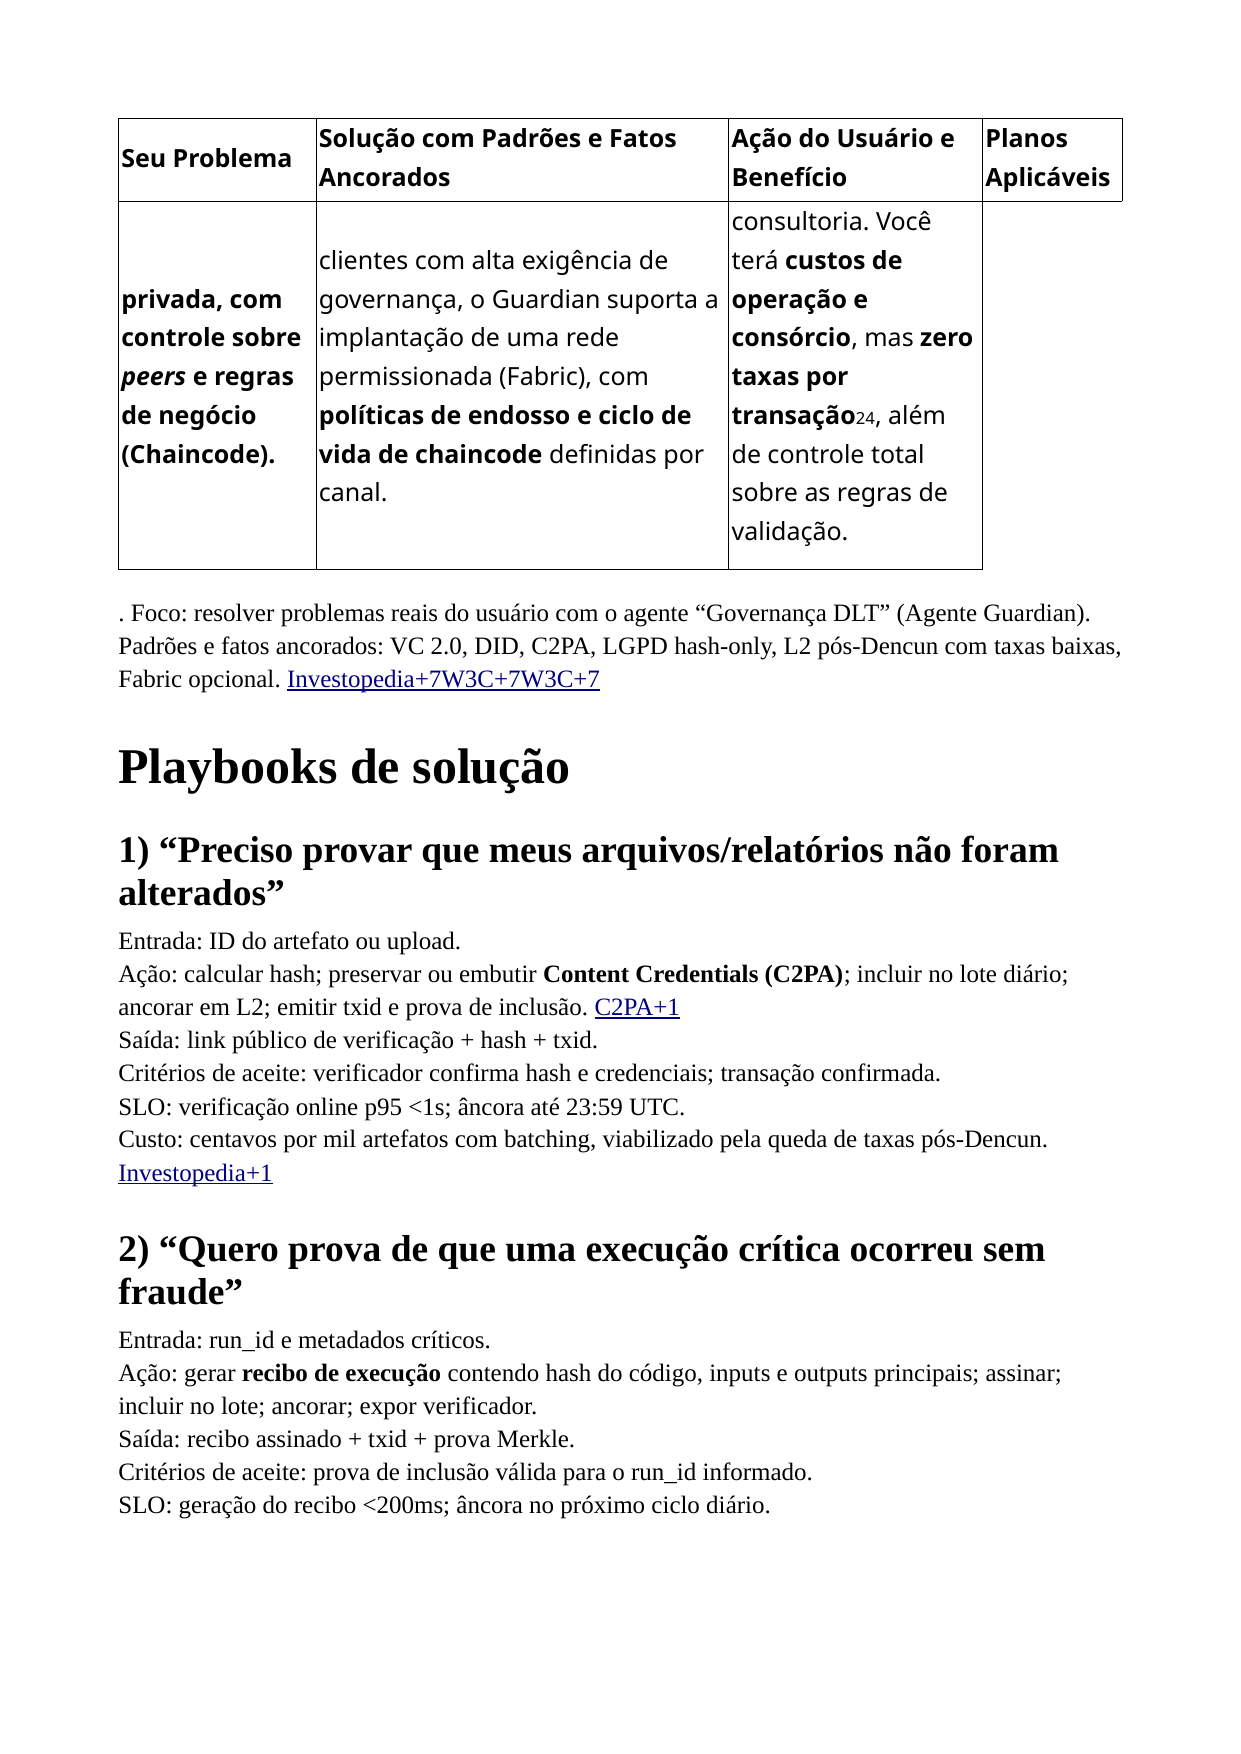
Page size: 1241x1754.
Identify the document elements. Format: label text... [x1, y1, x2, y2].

table_cell consultoria. Você terá custos de operação e consórcio, mas zero taxas por transação24, além de controle total sobre as regras de validação. [729, 202, 982, 569]
text Entrada: run_id e metadados críticos. Ação: gerar recibo de execução contendo hash do código, inputs e outputs principais; assinar; incluir no lote; ancorar; expor verificador. Saída: recibo assinado + txid + prova Merkle. Critérios de aceite: prova de inclusão válida para o run_id informado. SLO: geração do recibo <200ms; âncora no próximo ciclo diário. [118, 1325, 1122, 1519]
table_cell privada, com controle sobre peers e regras de negócio (Chaincode). [119, 202, 316, 569]
table_header Seu Problema [119, 119, 316, 201]
subtitle Playbooks de solução [118, 737, 1122, 794]
subtitle 1) “Preciso provar que meus arquivos/relatórios não foram alterados” [118, 828, 1122, 914]
subtitle 2) “Quero prova de que uma execução crítica ocorreu sem fraude” [118, 1226, 1122, 1312]
table_header Ação do Usuário e Benefício [729, 119, 982, 201]
table_cell [983, 202, 1122, 569]
text Entrada: ID do artefato ou upload. Ação: calcular hash; preservar ou embutir Content Credentials (C2PA); incluir no lote diário; ancorar em L2; emitir txid e prova de inclusão. C2PA+1 Saída: link público de verificação + hash + txid. Critérios de aceite: verificador confirma hash e credenciais; transação confirmada. SLO: verificação online p95 <1s; âncora até 23:59 UTC. Custo: centavos por mil artefatos com batching, viabilizado pela queda de taxas pós-Dencun. Investopedia+1 [118, 926, 1122, 1186]
text . Foco: resolver problemas reais do usuário com o agente “Governança DLT” (Agente Guardian). Padrões e fatos ancorados: VC 2.0, DID, C2PA, LGPD hash-only, L2 pós-Dencun com taxas baixas, Fabric opcional. Investopedia+7W3C+7W3C+7 [118, 598, 1122, 693]
table_header Planos Aplicáveis [983, 119, 1122, 201]
table_cell clientes com alta exigência de governança, o Guardian suporta a implantação de uma rede permissionada (Fabric), com políticas de endosso e ciclo de vida de chaincode definidas por canal. [317, 202, 728, 569]
table_header Solução com Padrões e Fatos Ancorados [317, 119, 728, 201]
